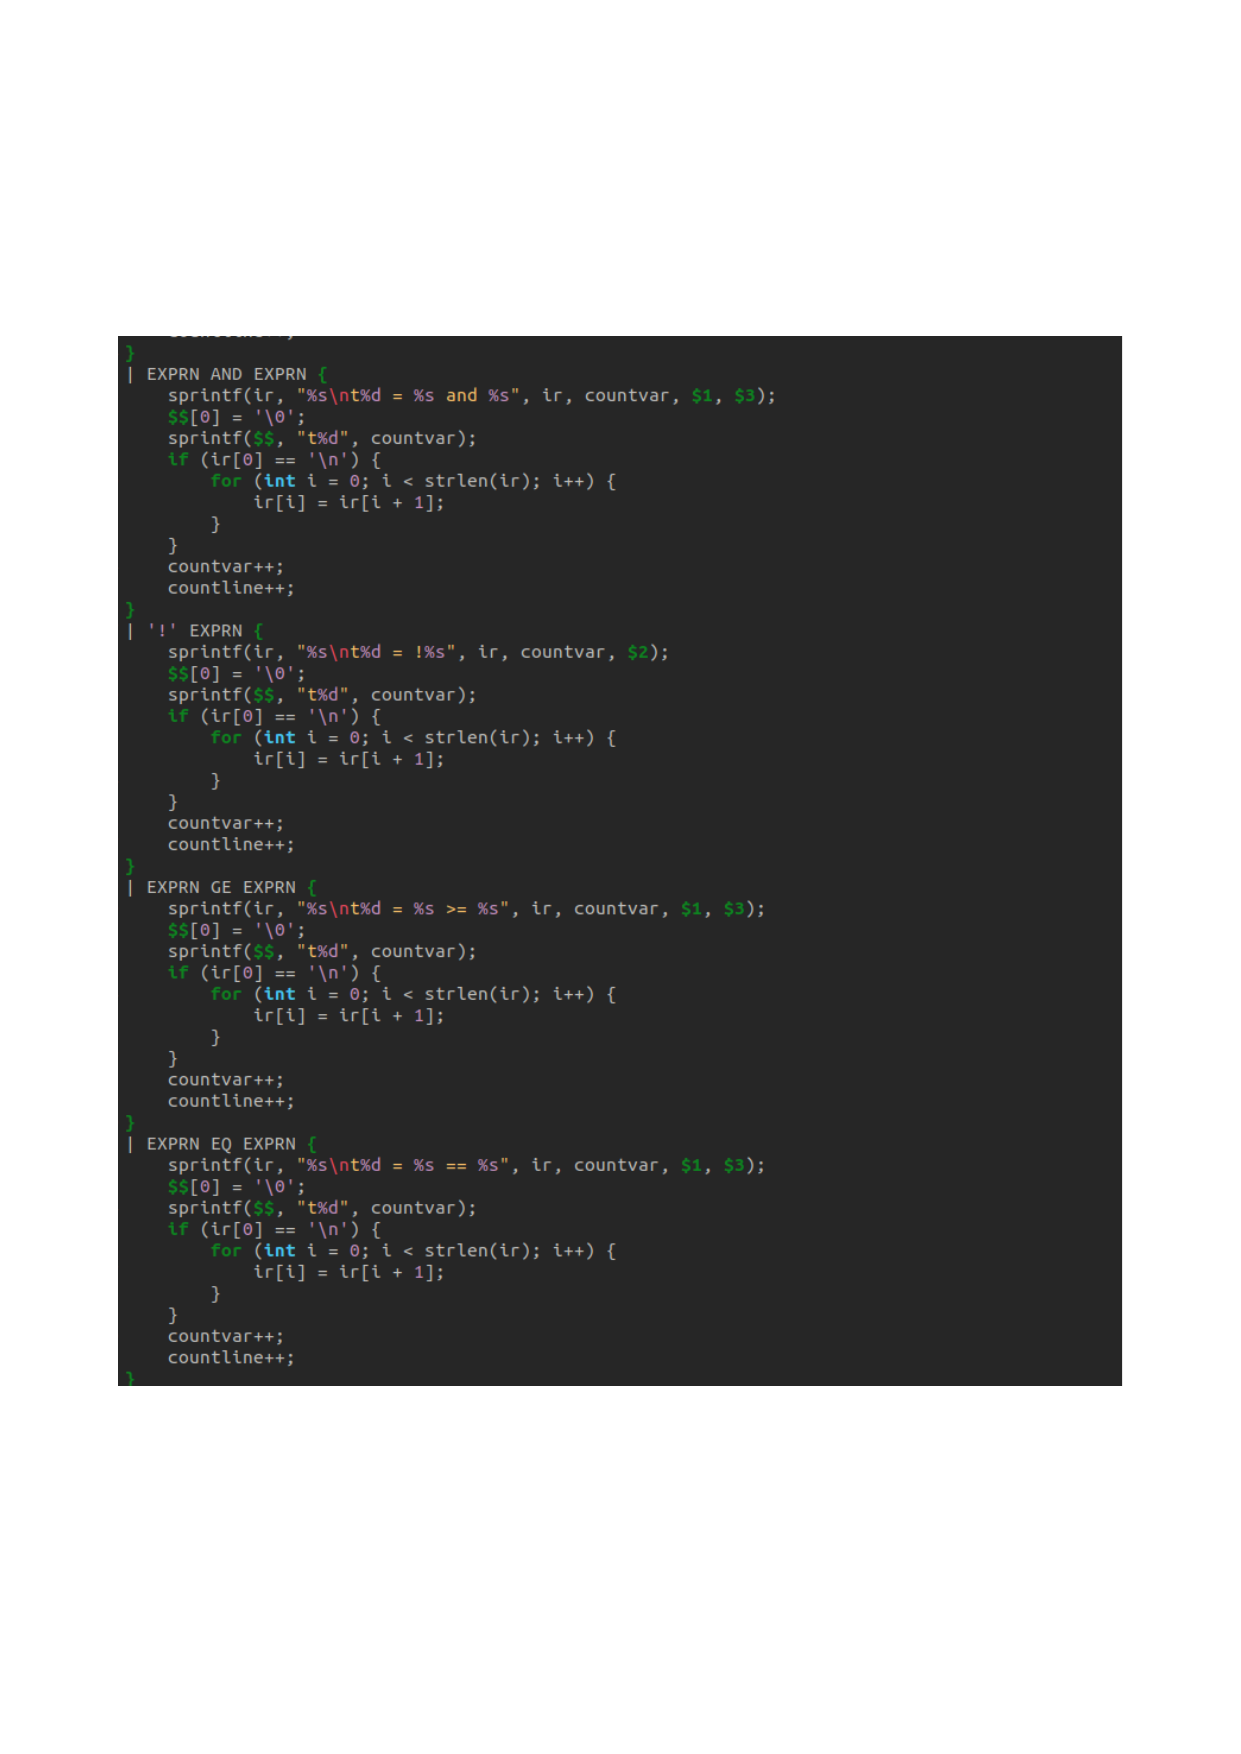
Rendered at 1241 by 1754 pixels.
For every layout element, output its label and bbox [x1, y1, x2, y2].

picture [118, 336, 1123, 1386]
